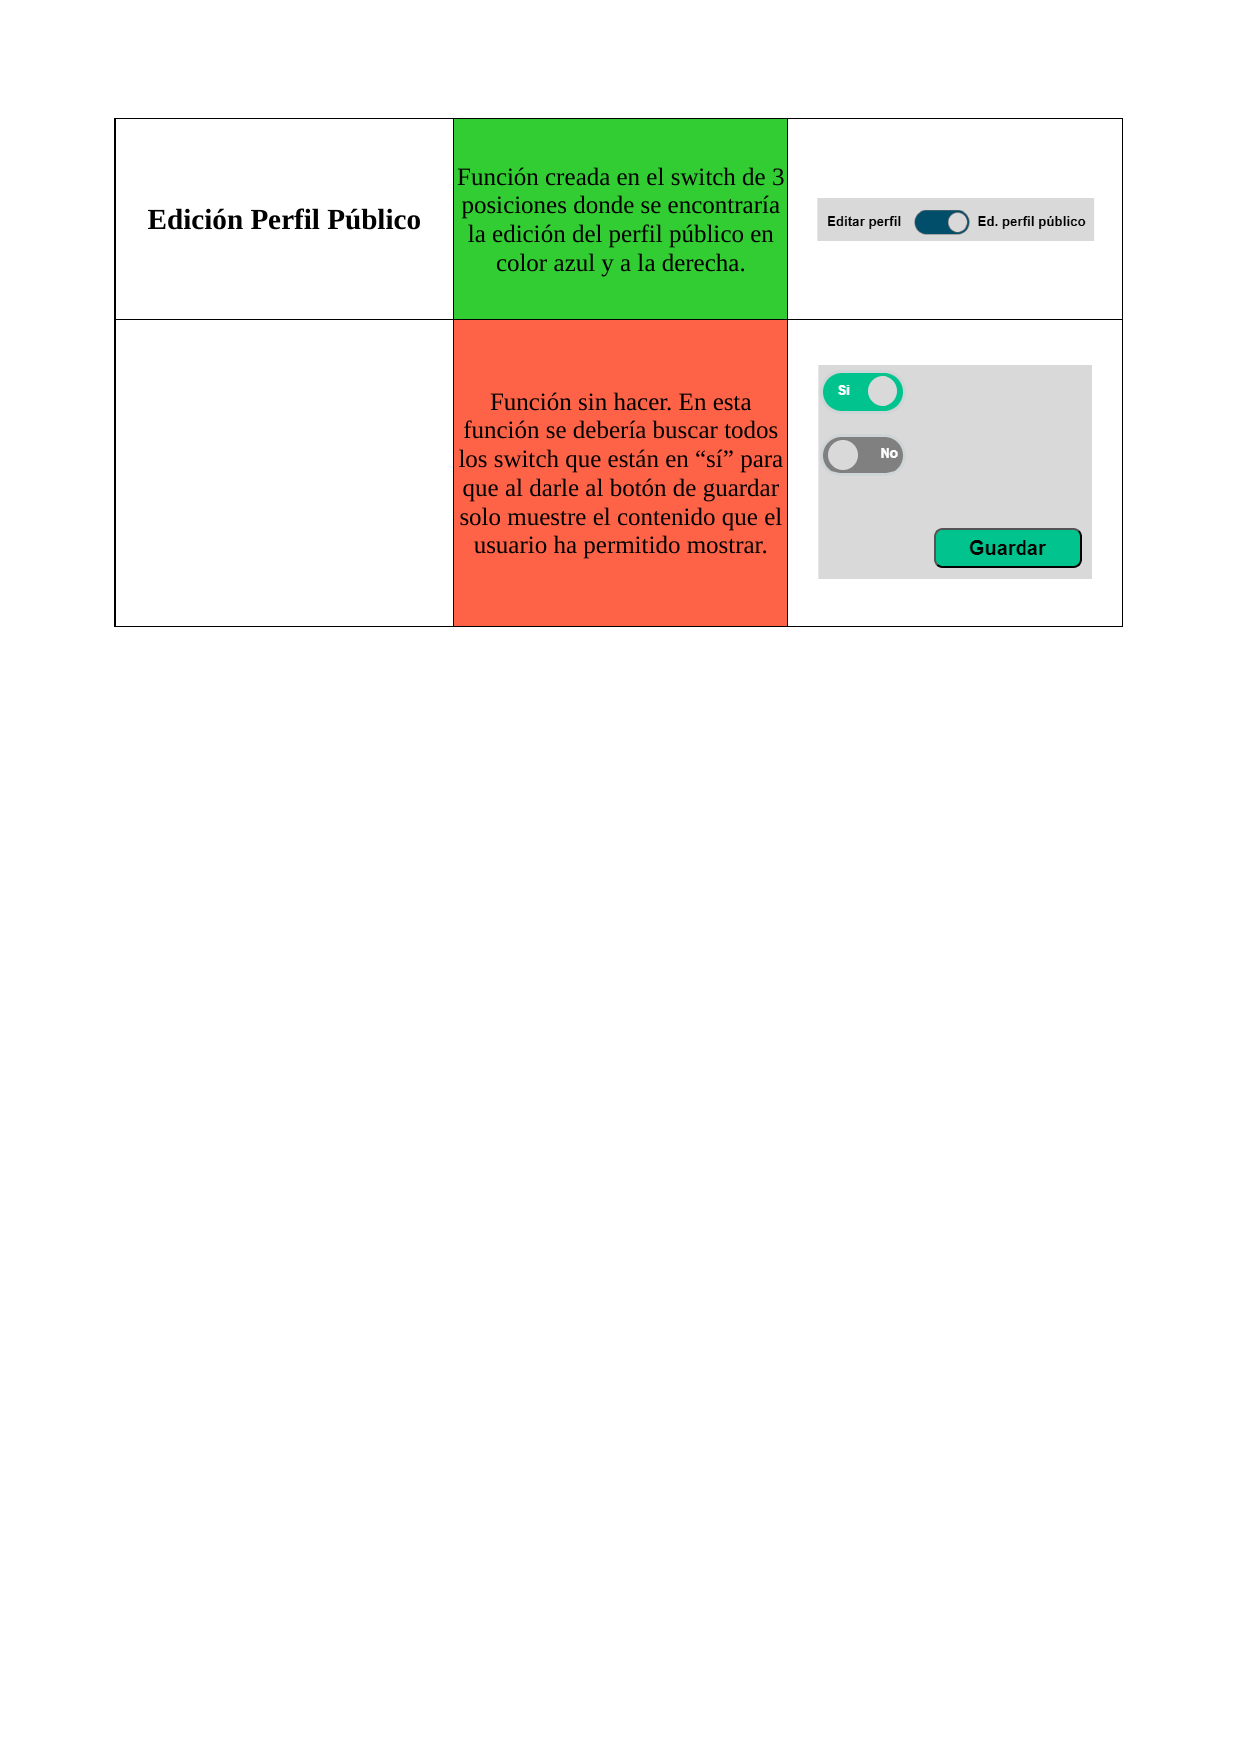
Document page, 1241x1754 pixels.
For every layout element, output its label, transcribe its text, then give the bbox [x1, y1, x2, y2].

picture [818, 365, 1092, 579]
picture [817, 198, 1095, 241]
table_cell Edición Perfil Público [116, 119, 453, 319]
table_cell Función creada en el switch de 3 posiciones donde se encontraría la edición del perfil público en color azul y a la derecha. [454, 119, 787, 319]
table_cell Función sin hacer. En esta función se debería buscar todos los switch que están en “sí” para que al darle al botón de guardar solo muestre el contenido que el usuario ha permitido mostrar. [454, 320, 787, 626]
table_cell [116, 320, 453, 626]
table_cell [788, 119, 1122, 319]
table_cell [788, 320, 1122, 626]
